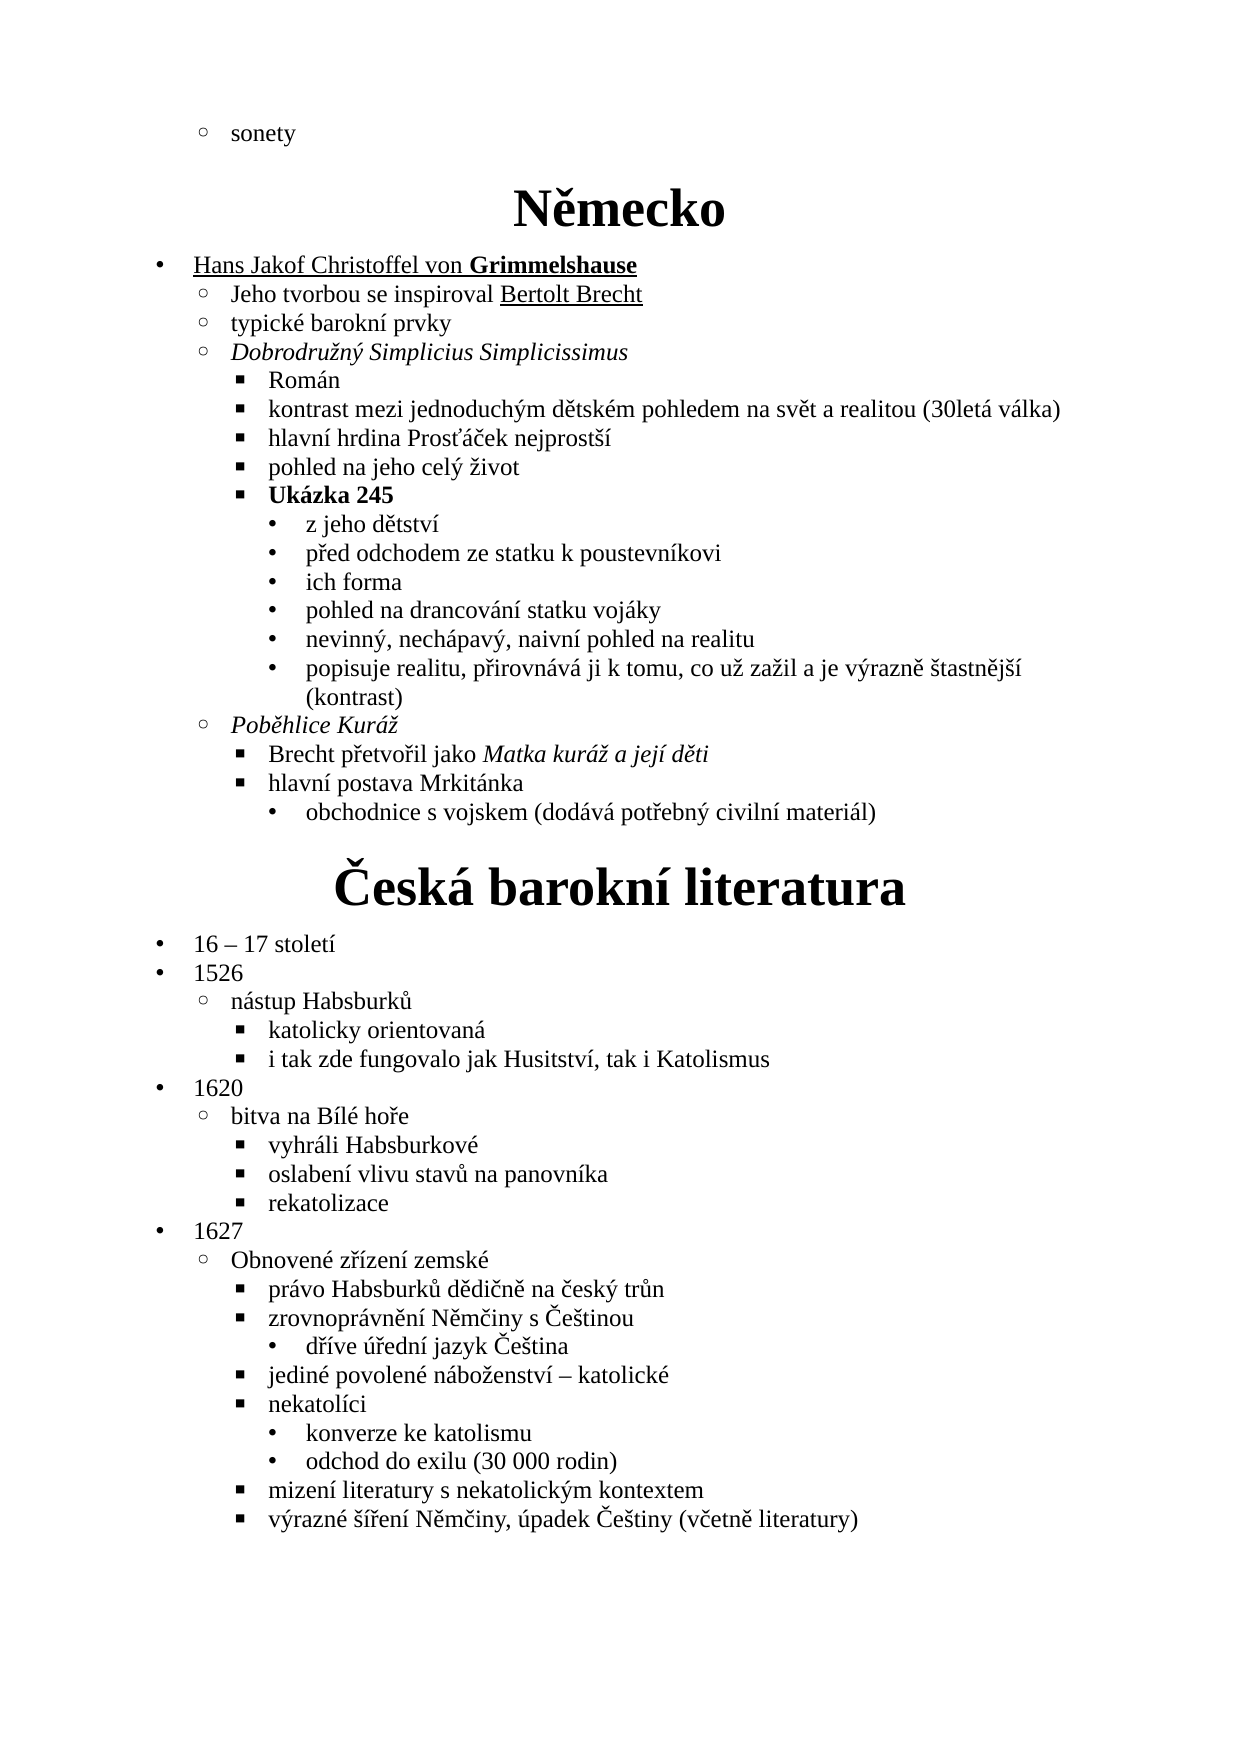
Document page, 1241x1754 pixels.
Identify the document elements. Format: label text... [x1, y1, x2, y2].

list 16 – 17 století [156, 929, 1122, 958]
list právo Habsburků dědičně na český trůn [231, 1274, 1122, 1303]
list Obnovené zřízení zemské [193, 1245, 1122, 1274]
text Česká barokní literatura [118, 855, 1122, 917]
list Brecht přetvořil jako Matka kuráž a její děti [231, 739, 1122, 768]
list konverze ke katolismu [268, 1418, 1122, 1446]
list pohled na jeho celý život [231, 452, 1122, 480]
list vyhráli Habsburkové [231, 1130, 1122, 1159]
list bitva na Bílé hoře [193, 1101, 1122, 1130]
list rekatolizace [231, 1188, 1122, 1216]
list nástup Habsburků [193, 986, 1122, 1015]
list mizení literatury s nekatolickým kontextem [231, 1475, 1122, 1504]
list oslabení vlivu stavů na panovníka [231, 1159, 1122, 1188]
list Jeho tvorbou se inspiroval Bertolt Brecht [193, 279, 1122, 308]
list obchodnice s vojskem (dodává potřebný civilní materiál) [268, 797, 1122, 825]
text Německo [118, 176, 1122, 239]
list dříve úřední jazyk Čeština [268, 1331, 1122, 1360]
list jediné povolené náboženství – katolické [231, 1360, 1122, 1389]
list pohled na drancování statku vojáky [268, 595, 1122, 624]
list i tak zde fungovalo jak Husitství, tak i Katolismus [231, 1044, 1122, 1073]
list nevinný, nechápavý, naivní pohled na realitu [268, 624, 1122, 653]
list Hans Jakof Christoffel von Grimmelshause [156, 250, 1122, 279]
list hlavní hrdina Prosťáček nejprostší [231, 423, 1122, 452]
list 1620 [156, 1073, 1122, 1101]
list zrovnoprávnění Němčiny s Češtinou [231, 1303, 1122, 1331]
list katolicky orientovaná [231, 1015, 1122, 1044]
list nekatolíci [231, 1389, 1122, 1418]
list popisuje realitu, přirovnává ji k tomu, co už zažil a je výrazně štastnější (kontrast) [268, 653, 1122, 710]
list před odchodem ze statku k poustevníkovi [268, 538, 1122, 567]
list odchod do exilu (30 000 rodin) [268, 1446, 1122, 1475]
list výrazné šíření Němčiny, úpadek Češtiny (včetně literatury) [231, 1504, 1122, 1533]
list Poběhlice Kuráž [193, 710, 1122, 739]
list 1526 [156, 958, 1122, 986]
list sonety [193, 118, 1122, 147]
list Dobrodružný Simplicius Simplicissimus [193, 337, 1122, 365]
list 1627 [156, 1216, 1122, 1245]
list hlavní postava Mrkitánka [231, 768, 1122, 797]
list ich forma [268, 567, 1122, 595]
list Ukázka 245 [231, 480, 1122, 509]
list Román [231, 365, 1122, 394]
list kontrast mezi jednoduchým dětském pohledem na svět a realitou (30letá válka) [231, 394, 1122, 423]
list z jeho dětství [268, 509, 1122, 538]
list typické barokní prvky [193, 308, 1122, 337]
